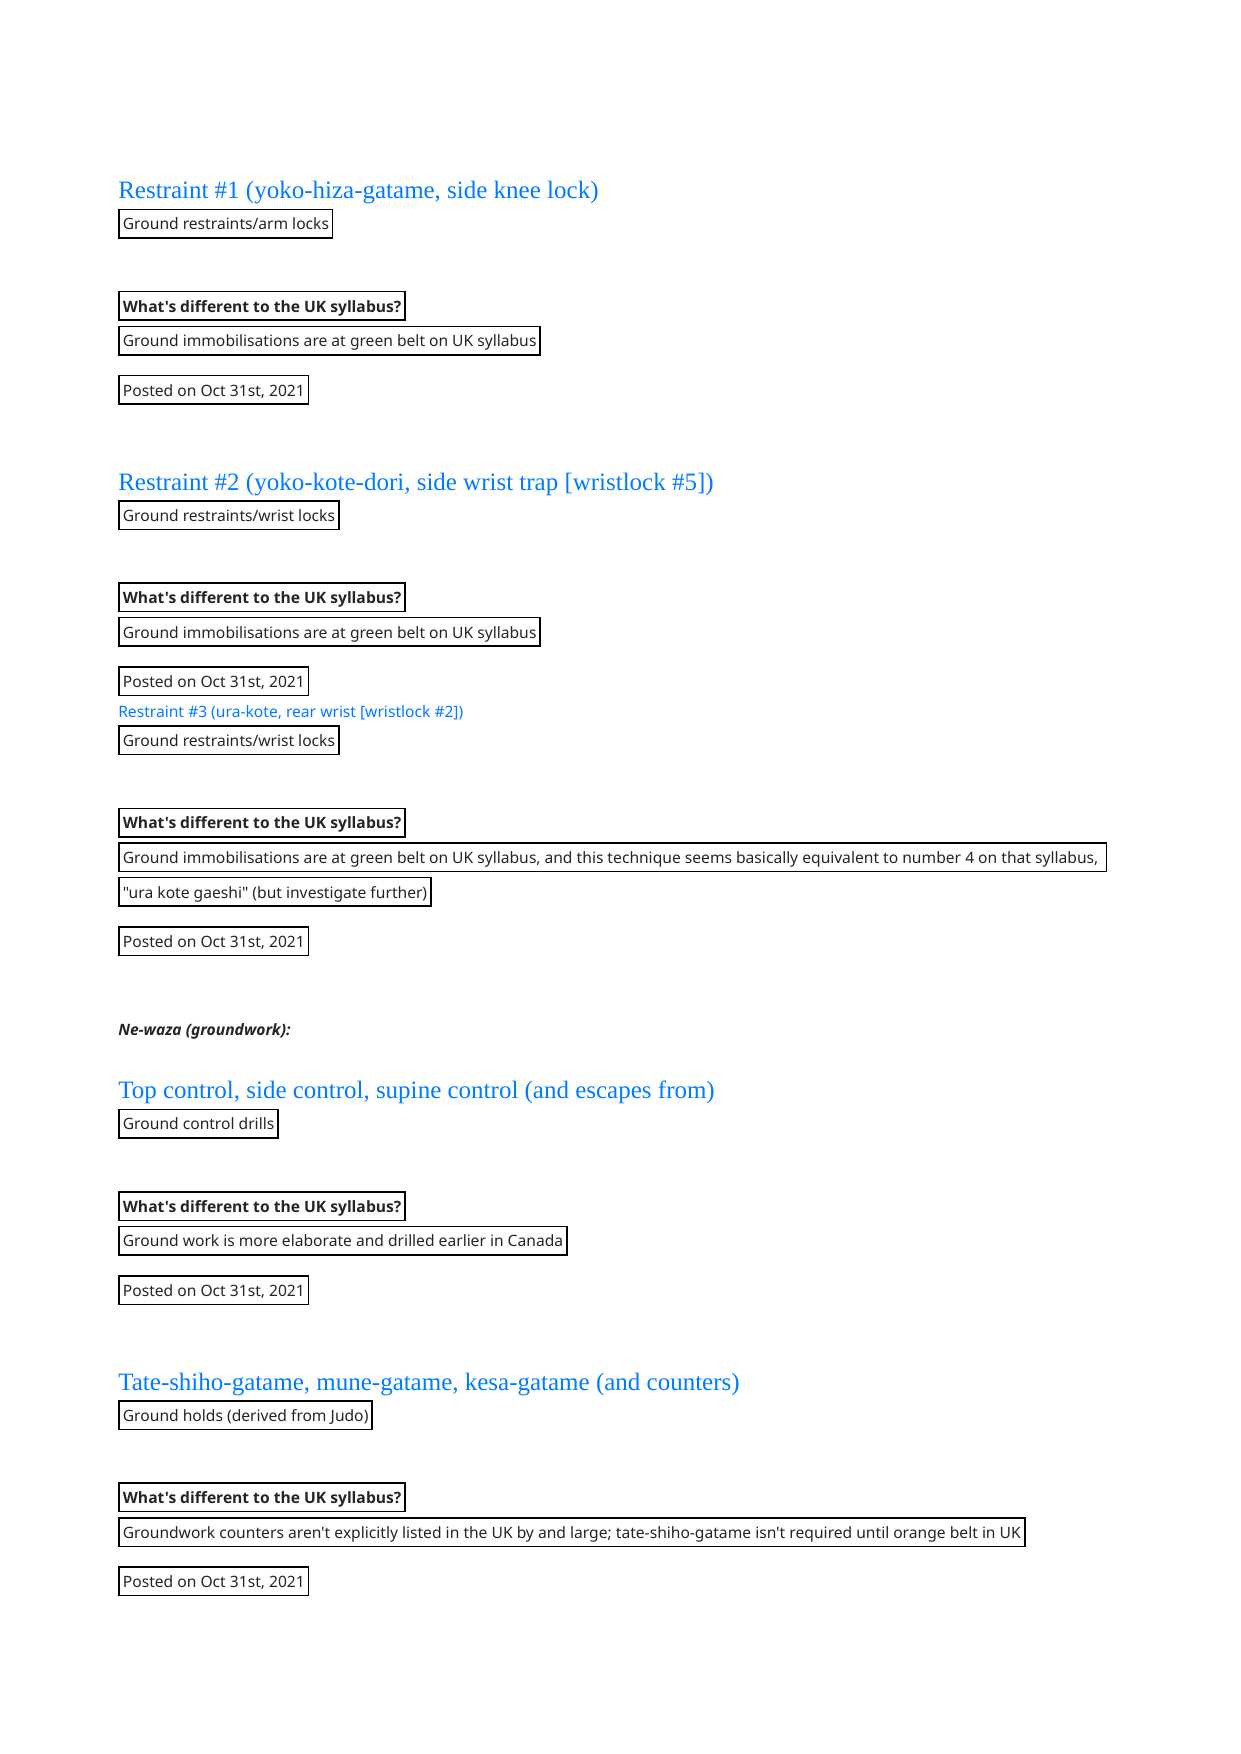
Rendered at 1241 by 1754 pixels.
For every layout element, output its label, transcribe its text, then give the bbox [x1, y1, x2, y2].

text What's different to the UK syllabus? [120, 584, 404, 611]
text What's different to the UK syllabus? [120, 1484, 404, 1511]
text Posted on Oct 31st, 2021 [120, 928, 308, 955]
text Ground holds (derived from Judo) [120, 1402, 371, 1429]
text Ground restraints/wrist locks [120, 727, 338, 754]
text [406, 291, 1122, 321]
text Posted on Oct 31st, 2021 [120, 668, 308, 695]
text Restraint #3 (ura-kote, rear wrist [wristlock #2]) [118, 701, 1122, 722]
text Restraint #1 (yoko-hiza-gatame, side knee lock) [118, 176, 1122, 204]
text [279, 1109, 1122, 1139]
text [340, 725, 1122, 755]
text Tate-shiho-gatame, mune-gatame, kesa-gatame (and counters) [118, 1367, 1122, 1396]
text [373, 1400, 1122, 1430]
text Groundwork counters aren't explicitly listed in the UK by and large; tate-shiho-gatame isn't required until orange belt in UK [120, 1519, 1024, 1546]
text [541, 326, 1122, 356]
text Ground restraints/wrist locks [120, 502, 338, 529]
text [1026, 1517, 1122, 1547]
text Ground immobilisations are at green belt on UK syllabus [120, 618, 539, 645]
text [333, 208, 1122, 239]
text What's different to the UK syllabus? [120, 809, 404, 836]
text Ground work is more elaborate and drilled earlier in Canada [120, 1227, 566, 1254]
text [309, 926, 1122, 956]
text What's different to the UK syllabus? [120, 292, 404, 319]
text [309, 1275, 1122, 1305]
text [340, 500, 1122, 530]
text [309, 1566, 1122, 1596]
text Posted on Oct 31st, 2021 [120, 376, 308, 403]
text Ground control drills [120, 1110, 277, 1137]
text Ground restraints/arm locks [120, 210, 332, 237]
text Ground immobilisations are at green belt on UK syllabus, and this technique seems basically equivalent to number 4 on that syllabus, "ura kote gaeshi" (but investigate further) [118, 842, 1122, 907]
text [406, 807, 1122, 838]
text Ground immobilisations are at green belt on UK syllabus [120, 327, 539, 354]
text [541, 617, 1122, 647]
text [406, 582, 1122, 612]
text Restraint #2 (yoko-kote-dori, side wrist trap [wristlock #5]) [118, 467, 1122, 496]
text Ne-waza (groundwork): [118, 1018, 1122, 1039]
text Posted on Oct 31st, 2021 [120, 1568, 308, 1595]
text Top control, side control, supine control (and escapes from) [118, 1076, 1122, 1104]
text What's different to the UK syllabus? [120, 1193, 404, 1220]
text [406, 1482, 1122, 1512]
text [406, 1191, 1122, 1221]
text [309, 375, 1122, 405]
text Posted on Oct 31st, 2021 [120, 1277, 308, 1304]
text [568, 1226, 1122, 1256]
text [309, 666, 1122, 696]
